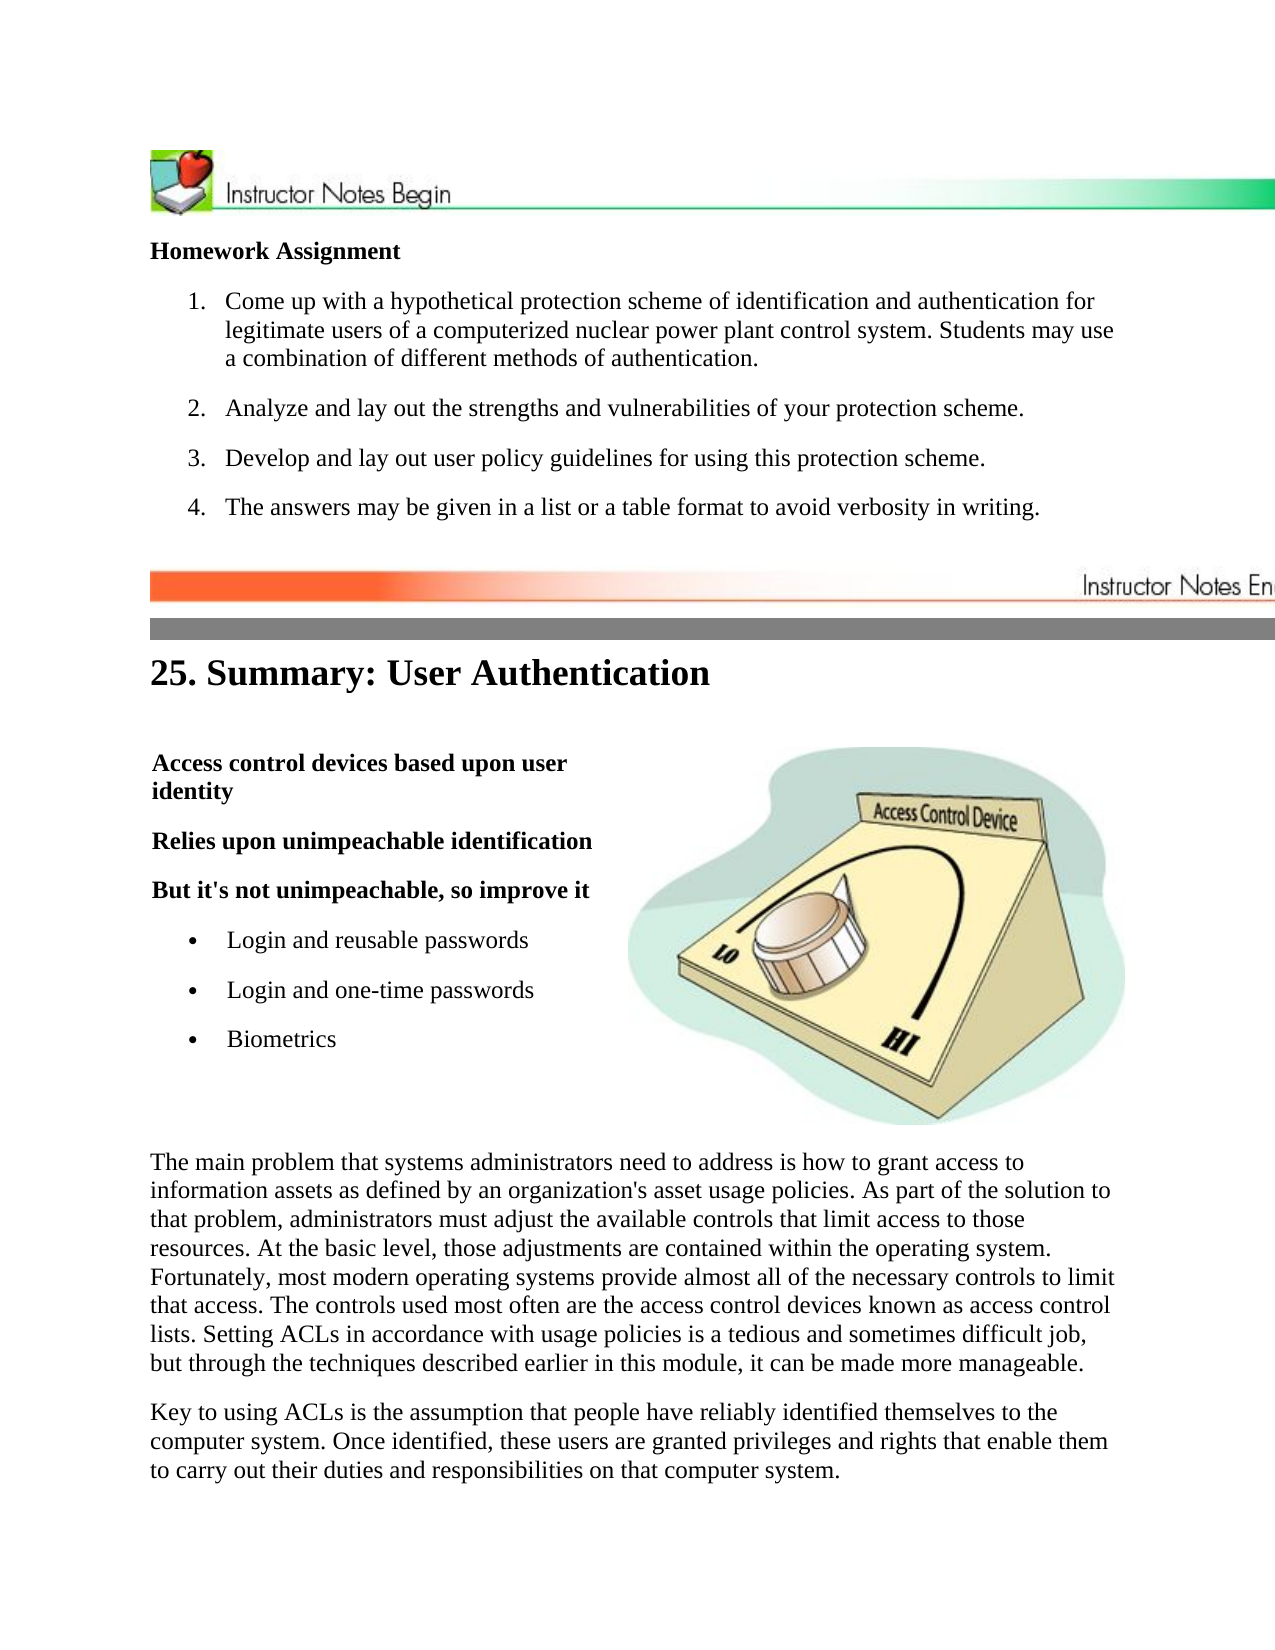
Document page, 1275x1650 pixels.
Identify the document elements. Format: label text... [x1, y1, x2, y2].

text Homework Assignment [150, 236, 1125, 265]
table_header [627, 704, 1134, 736]
table_cell [627, 736, 1134, 1136]
table_header [150, 704, 627, 736]
list Analyze and lay out the strengths and vulnerabilities of your protection scheme. [187, 393, 1125, 422]
text Key to using ACLs is the assumption that people have reliably identified themselves to the computer system. Once identified, these users are granted privileges and rights that enable them to carry out their duties and responsibilities on that computer system. [150, 1397, 1125, 1484]
list Come up with a hypothetical protection scheme of identification and authentication for legitimate users of a computerized nuclear power plant control system. Students may use a combination of different methods of authentication. [187, 286, 1125, 372]
table_cell Access control devices based upon user identity Relies upon unimpeachable identification But it's not unimpeachable, so improve it Login and reusable passwords Login and one-time passwords Biometrics [150, 736, 627, 1136]
text The main problem that systems administrators need to address is how to grant access to information assets as defined by an organization's asset usage policies. As part of the solution to that problem, administrators must adjust the available controls that limit access to those resources. At the basic level, those adjustments are contained within the operating system. Fortunately, most modern operating systems provide almost all of the necessary controls to limit that access. The controls used most often are the access control devices known as access control lists. Setting ACLs in accordance with usage policies is a tedious and sometimes difficult job, but through the techniques described earlier in this module, it can be made more manageable. [150, 1147, 1125, 1377]
list The answers may be given in a list or a table format to avoid verbosity in writing. [187, 492, 1125, 521]
subtitle 25. Summary: User Authentication [150, 650, 1125, 693]
list Develop and lay out user policy guidelines for using this protection scheme. [187, 443, 1125, 471]
